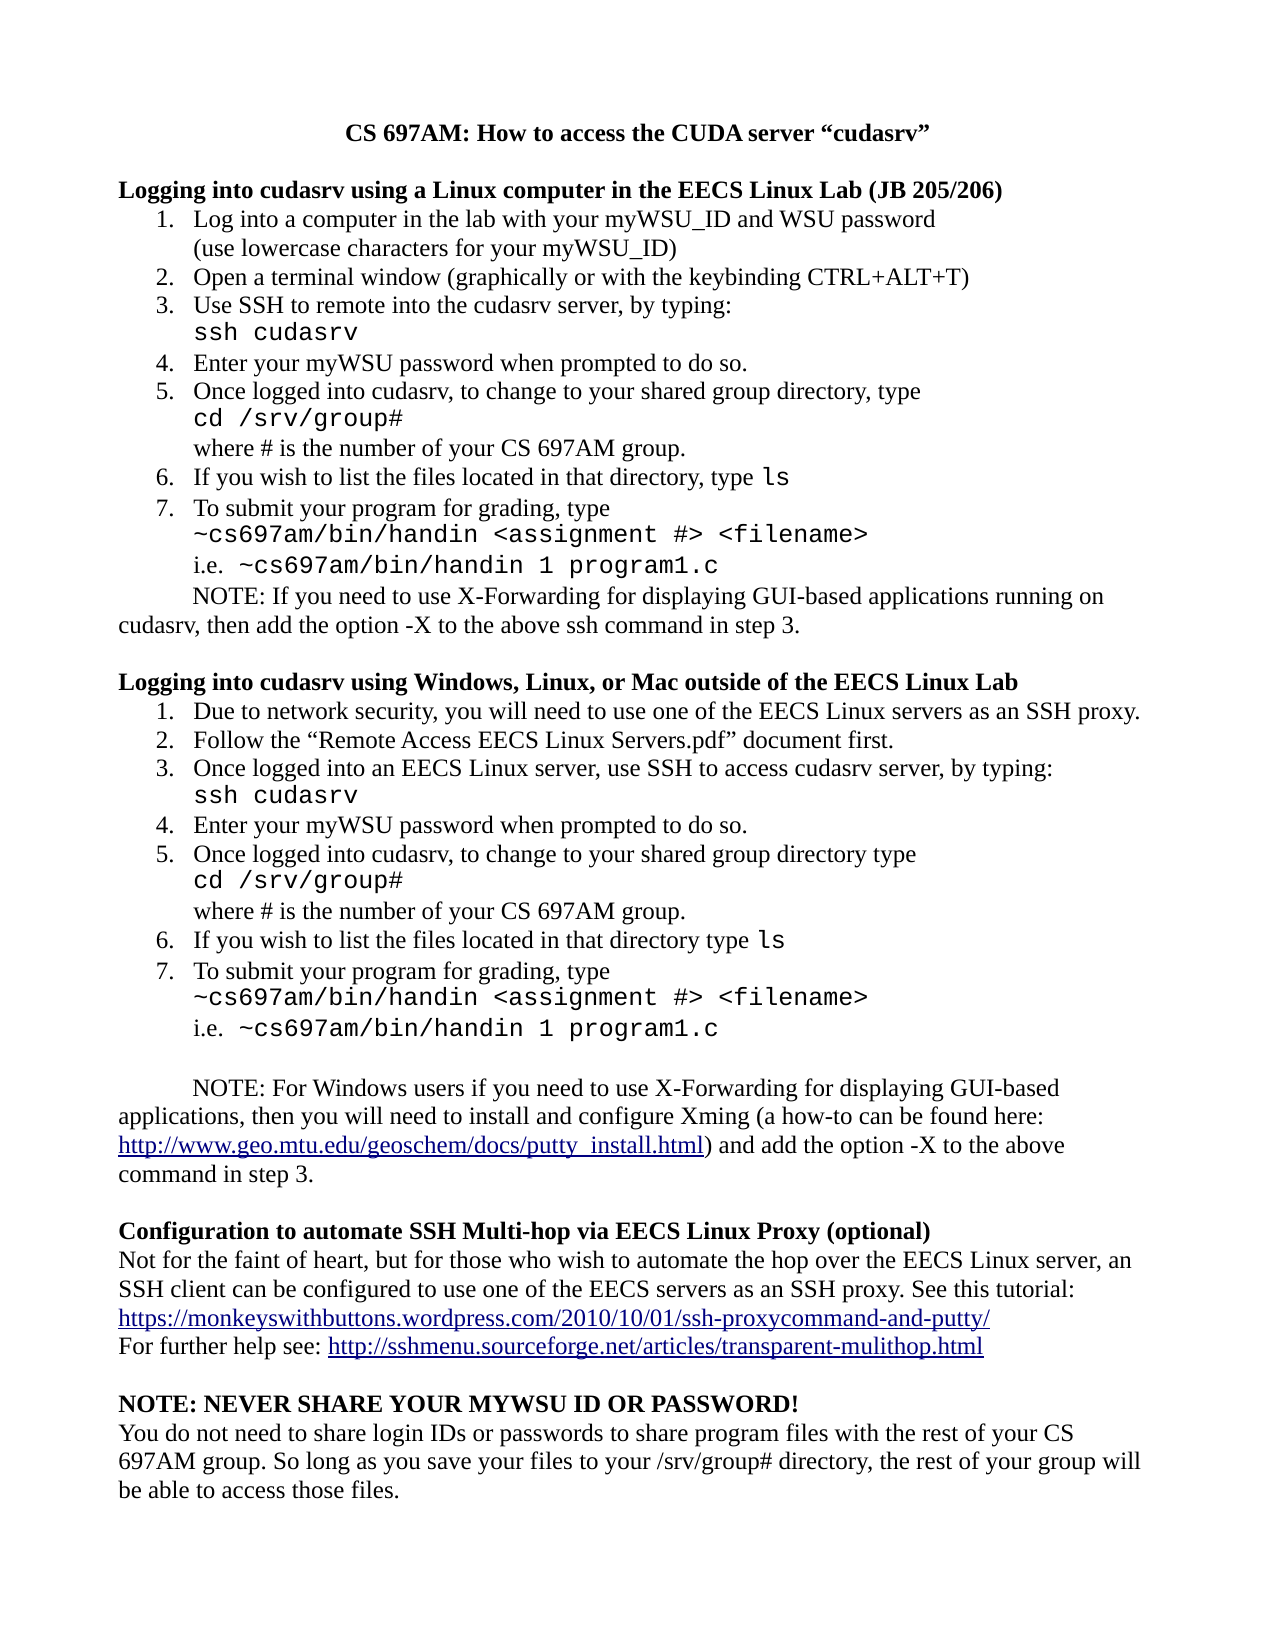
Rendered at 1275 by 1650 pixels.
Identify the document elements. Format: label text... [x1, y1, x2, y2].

list Due to network security, you will need to use one of the EECS Linux servers as an SSH proxy. [156, 696, 1157, 725]
list Open a terminal window (graphically or with the keybinding CTRL+ALT+T) [156, 262, 1157, 291]
list Use SSH to remote into the cudasrv server, by typing: ssh cudasrv [156, 291, 1157, 348]
list Enter your myWSU password when prompted to do so. [156, 811, 1157, 839]
text NOTE: If you need to use X-Forwarding for displaying GUI-based applications running on cudasrv, then add the option -X to the above ssh command in step 3. [118, 581, 1157, 638]
list To submit your program for grading, type ~cs697am/bin/handin <assignment #> <filename> i.e. ~cs697am/bin/handin 1 program1.c [156, 956, 1157, 1044]
list To submit your program for grading, type ~cs697am/bin/handin <assignment #> <filename> i.e. ~cs697am/bin/handin 1 program1.c [156, 493, 1157, 581]
text CS 697AM: How to access the CUDA server “cudasrv” [118, 118, 1157, 147]
text Logging into cudasrv using Windows, Linux, or Mac outside of the EECS Linux Lab [118, 667, 1157, 696]
list If you wish to list the files located in that directory, type ls [156, 462, 1157, 493]
list Once logged into an EECS Linux server, use SSH to access cudasrv server, by typing: ssh cudasrv [156, 753, 1157, 811]
text https://monkeyswithbuttons.wordpress.com/2010/10/01/ssh-proxycommand-and-putty/ [118, 1303, 1157, 1331]
text NOTE: For Windows users if you need to use X-Forwarding for displaying GUI-based applications, then you will need to install and configure Xming (a how-to can be found here: http://www.geo.mtu.edu/geoschem/docs/putty_install.html) and add the option -X to the above command in step 3. [118, 1073, 1157, 1188]
text NOTE: NEVER SHARE YOUR MYWSU ID OR PASSWORD! [118, 1389, 1157, 1418]
text Configuration to automate SSH Multi-hop via EECS Linux Proxy (optional) [118, 1216, 1157, 1245]
list Once logged into cudasrv, to change to your shared group directory, type cd /srv/group# where # is the number of your CS 697AM group. [156, 376, 1157, 462]
list Once logged into cudasrv, to change to your shared group directory type cd /srv/group# where # is the number of your CS 697AM group. [156, 839, 1157, 925]
list Follow the “Remote Access EECS Linux Servers.pdf” document first. [156, 725, 1157, 753]
text Logging into cudasrv using a Linux computer in the EECS Linux Lab (JB 205/206) [118, 176, 1157, 204]
list Enter your myWSU password when prompted to do so. [156, 348, 1157, 376]
text You do not need to share login IDs or passwords to share program files with the rest of your CS 697AM group. So long as you save your files to your /srv/group# directory, the rest of your group will be able to access those files. [118, 1418, 1157, 1504]
list If you wish to list the files located in that directory type ls [156, 925, 1157, 956]
list Log into a computer in the lab with your myWSU_ID and WSU password (use lowercase characters for your myWSU_ID) [156, 204, 1157, 262]
text Not for the faint of heart, but for those who wish to automate the hop over the EECS Linux server, an SSH client can be configured to use one of the EECS servers as an SSH proxy. See this tutorial: [118, 1245, 1157, 1303]
text For further help see: http://sshmenu.sourceforge.net/articles/transparent-mulithop.html [118, 1331, 1157, 1360]
